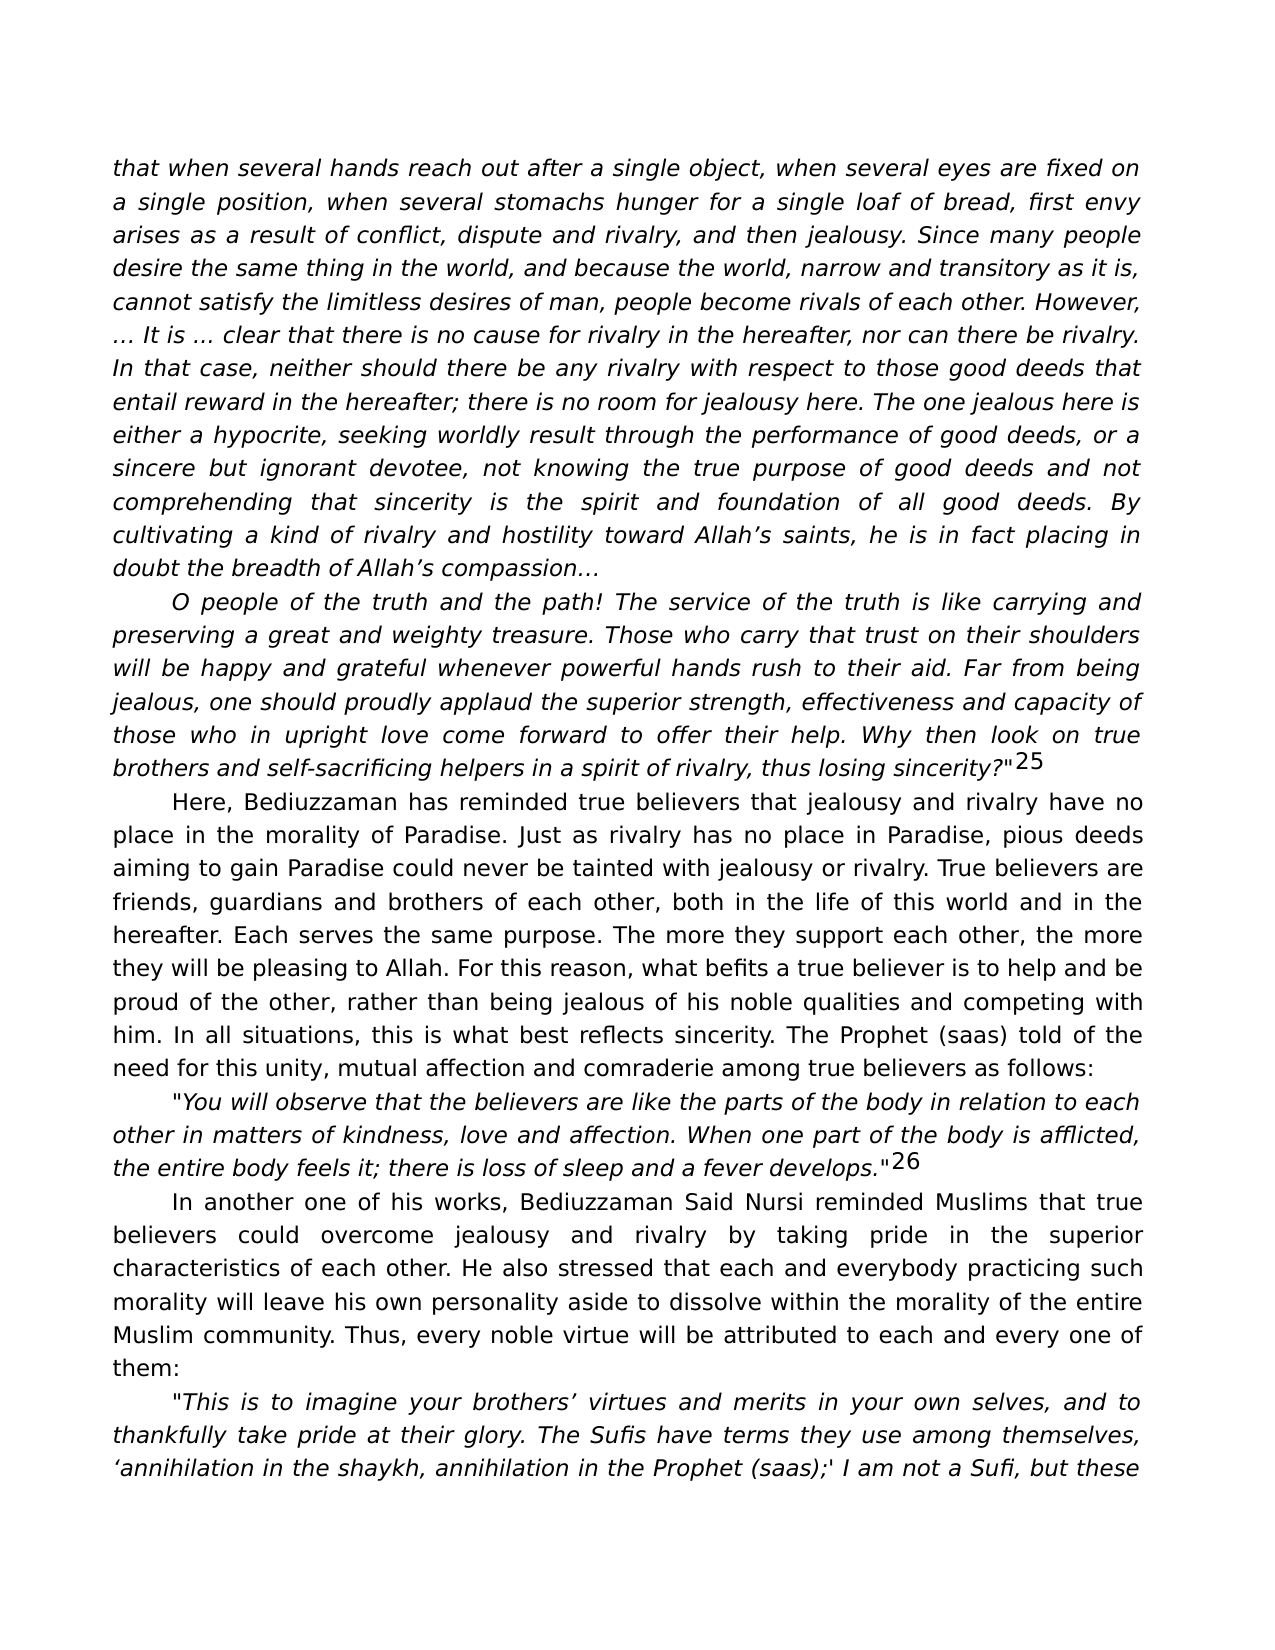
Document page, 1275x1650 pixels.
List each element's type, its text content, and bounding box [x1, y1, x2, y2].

text "You will observe that the believers are like the parts of the body in relation to each other in matters of kindness, love and affection. When one part of the body is afflicted, the entire body feels it; there is loss of sleep and a fever develops."26 [112, 1083, 1145, 1183]
text that when several hands reach out after a single object, when several eyes are fixed on a single position, when several stomachs hunger for a single loaf of bread, first envy arises as a result of conflict, dispute and rivalry, and then jealousy. Since many people desire the same thing in the world, and because the world, narrow and transitory as it is, cannot satisfy the limitless desires of man, people become rivals of each other. However,… It is ... clear that there is no cause for rivalry in the hereafter, nor can there be rivalry. In that case, neither should there be any rivalry with respect to those good deeds that entail reward in the hereafter; there is no room for jealousy here. The one jealous here is either a hypocrite, seeking worldly result through the performance of good deeds, or a sincere but ignorant devotee, not knowing the true purpose of good deeds and not comprehending that sincerity is the spirit and foundation of all good deeds. By cultivating a kind of rivalry and hostility toward Allah’s saints, he is in fact placing in doubt the breadth of Allah’s compassion… [112, 150, 1145, 583]
text "This is to imagine your brothers’ virtues and merits in your own selves, and to thankfully take pride at their glory. The Sufis have terms they use among themselves, ‘annihilation in the shaykh, annihilation in the Prophet (saas);' I am not a Sufi, but these [112, 1383, 1145, 1483]
text In another one of his works, Bediuzzaman Said Nursi reminded Muslims that true believers could overcome jealousy and rivalry by taking pride in the superior characteristics of each other. He also stressed that each and everybody practicing such morality will leave his own personality aside to dissolve within the morality of the entire Muslim community. Thus, every noble virtue will be attributed to each and every one of them: [112, 1183, 1145, 1383]
text O people of the truth and the path! The service of the truth is like carrying and preserving a great and weighty treasure. Those who carry that trust on their shoulders will be happy and grateful whenever powerful hands rush to their aid. Far from being jealous, one should proudly applaud the superior strength, effectiveness and capacity of those who in upright love come forward to offer their help. Why then look on true brothers and self-sacrificing helpers in a spirit of rivalry, thus losing sincerity?"25 [112, 583, 1145, 783]
text Here, Bediuzzaman has reminded true believers that jealousy and rivalry have no place in the morality of Paradise. Just as rivalry has no place in Paradise, pious deeds aiming to gain Paradise could never be tainted with jealousy or rivalry. True believers are friends, guardians and brothers of each other, both in the life of this world and in the hereafter. Each serves the same purpose. The more they support each other, the more they will be pleasing to Allah. For this reason, what befits a true believer is to help and be proud of the other, rather than being jealous of his noble qualities and competing with him. In all situations, this is what best reflects sincerity. The Prophet (saas) told of the need for this unity, mutual affection and comraderie among true believers as follows: [112, 783, 1145, 1083]
